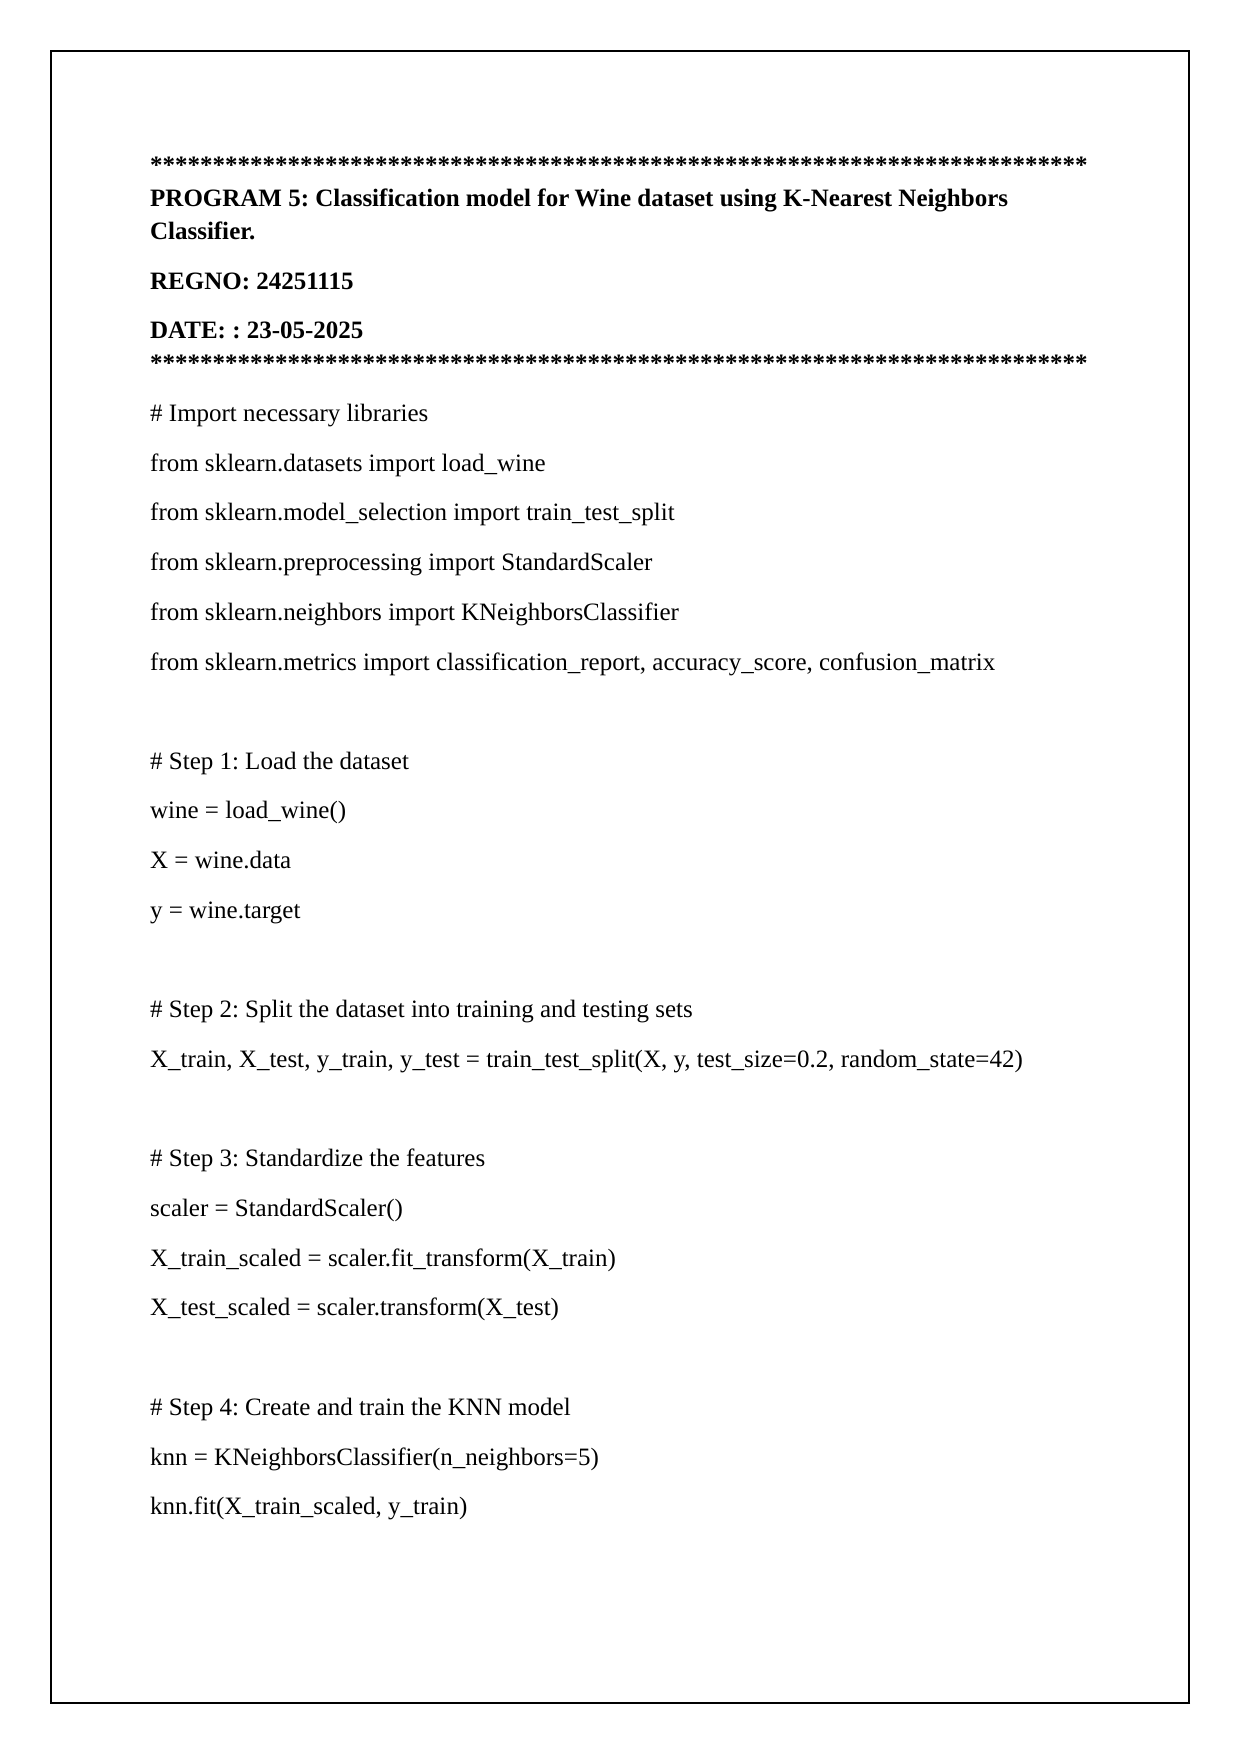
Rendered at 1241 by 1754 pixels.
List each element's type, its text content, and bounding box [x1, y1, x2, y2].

text # Step 1: Load the dataset [150, 746, 1090, 775]
text *************************************************************************** [150, 348, 1090, 377]
text from sklearn.model_selection import train_test_split [150, 497, 1090, 526]
text knn.fit(X_train_scaled, y_train) [150, 1491, 1090, 1520]
text from sklearn.metrics import classification_report, accuracy_score, confusion_matrix [150, 647, 1090, 675]
text from sklearn.neighbors import KNeighborsClassifier [150, 597, 1090, 626]
text knn = KNeighborsClassifier(n_neighbors=5) [150, 1442, 1090, 1470]
text from sklearn.datasets import load_wine [150, 448, 1090, 477]
text # Step 2: Split the dataset into training and testing sets [150, 994, 1090, 1023]
text REGNO: 24251115 [150, 266, 1090, 294]
text X_test_scaled = scaler.transform(X_test) [150, 1292, 1090, 1321]
text wine = load_wine() [150, 796, 1090, 824]
text scaler = StandardScaler() [150, 1193, 1090, 1222]
text DATE: : 23-05-2025 [150, 315, 1156, 344]
text from sklearn.preprocessing import StandardScaler [150, 547, 1090, 576]
text # Step 3: Standardize the features [150, 1143, 1090, 1172]
text # Step 4: Create and train the KNN model [150, 1392, 1090, 1421]
text PROGRAM 5: Classification model for Wine dataset using K-Nearest Neighbors Classifier. [150, 183, 1090, 245]
text X = wine.data [150, 845, 1090, 874]
text *************************************************************************** [150, 150, 1156, 179]
text X_train_scaled = scaler.fit_transform(X_train) [150, 1243, 1090, 1272]
text X_train, X_test, y_train, y_test = train_test_split(X, y, test_size=0.2, random_state=42) [150, 1044, 1090, 1073]
text y = wine.target [150, 895, 1090, 924]
text # Import necessary libraries [150, 398, 1090, 427]
